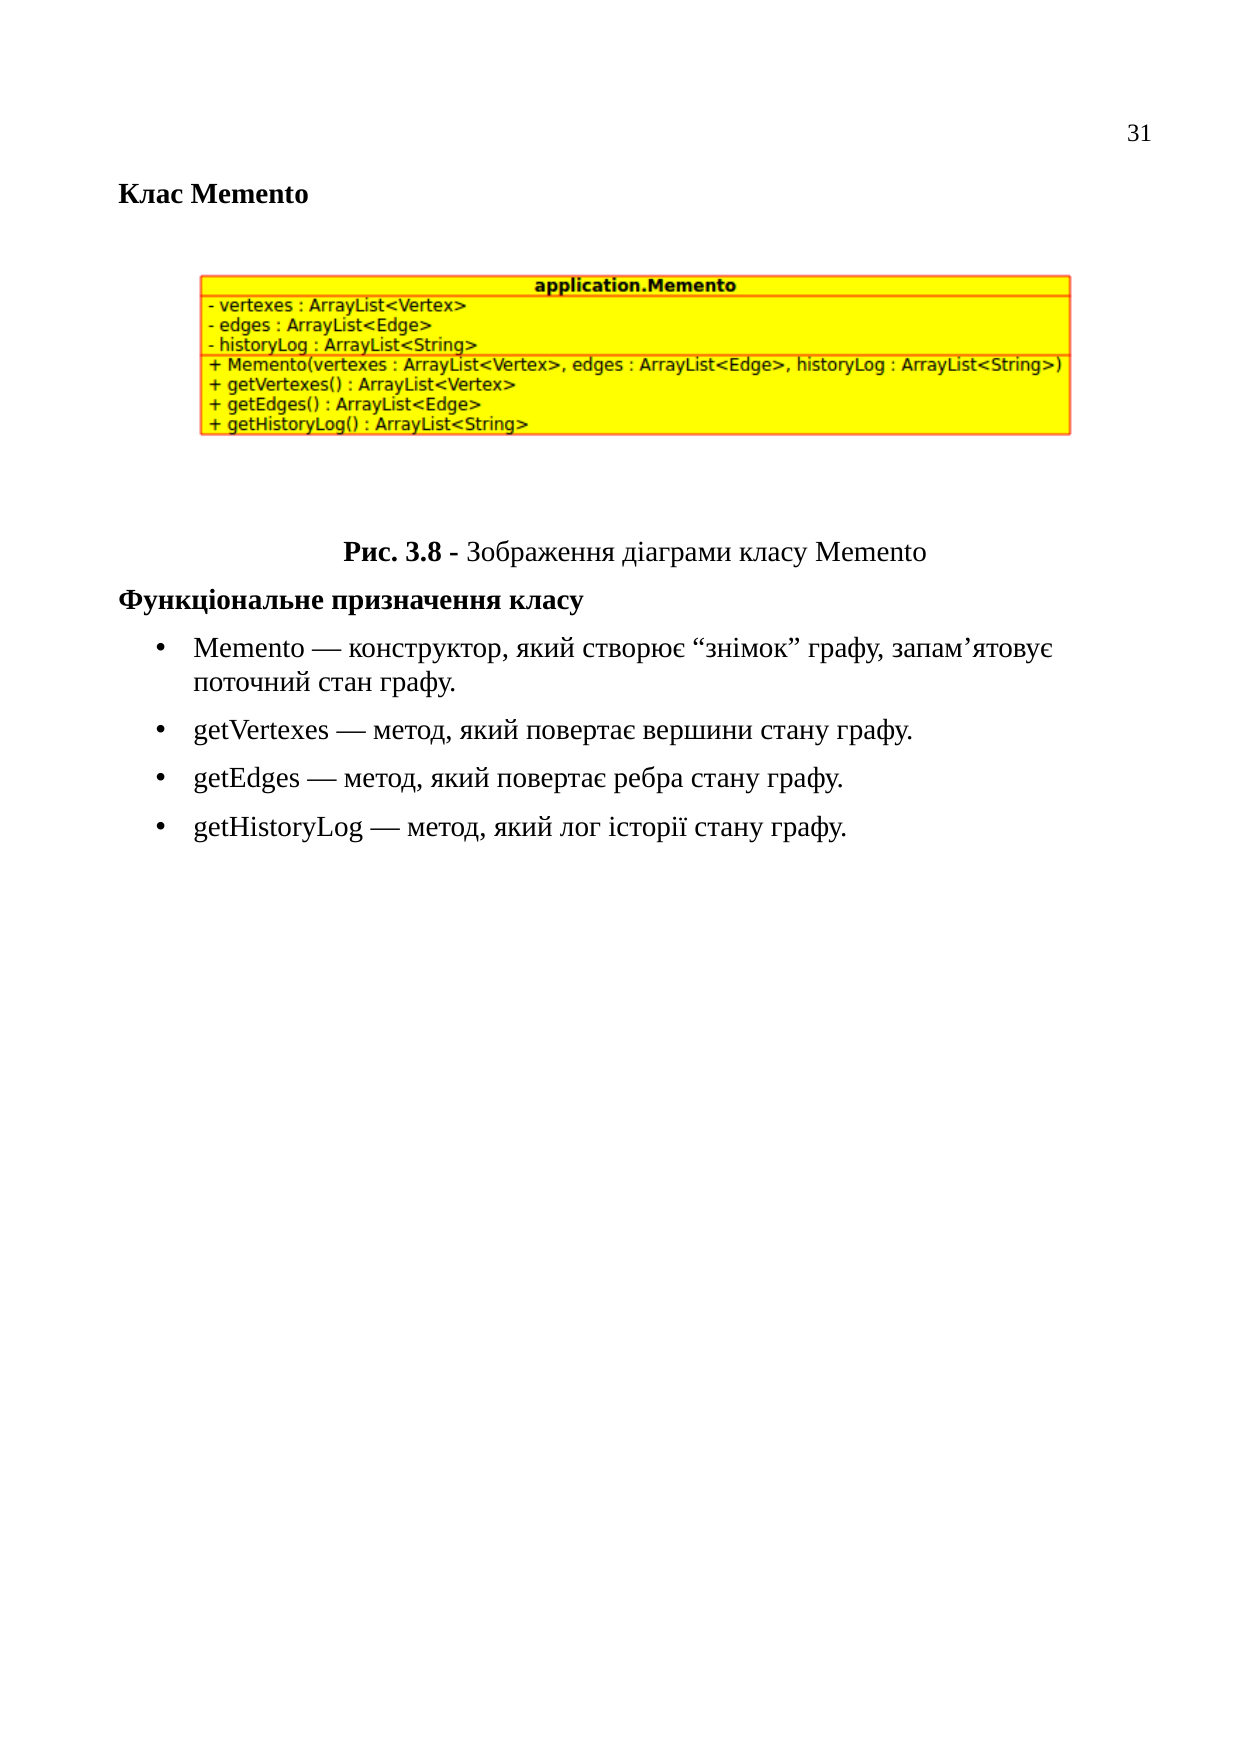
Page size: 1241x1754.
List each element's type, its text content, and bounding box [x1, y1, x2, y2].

list getVertexes — метод, який повертає вершини стану графу. [156, 712, 1152, 746]
list getHistoryLog — метод, який лог історії стану графу. [156, 809, 1152, 842]
text Рис. 3.8 - Зображення діаграми класу Memento [118, 535, 1152, 568]
picture [118, 224, 1152, 535]
list getEdges — метод, який повертає ребра стану графу. [156, 760, 1152, 794]
text Функціональне призначення класу [118, 582, 1152, 616]
list Memento — конструктор, який створює “знімок” графу, запам’ятовує поточний стан графу. [156, 630, 1152, 698]
text Клас Memento [118, 176, 1152, 210]
